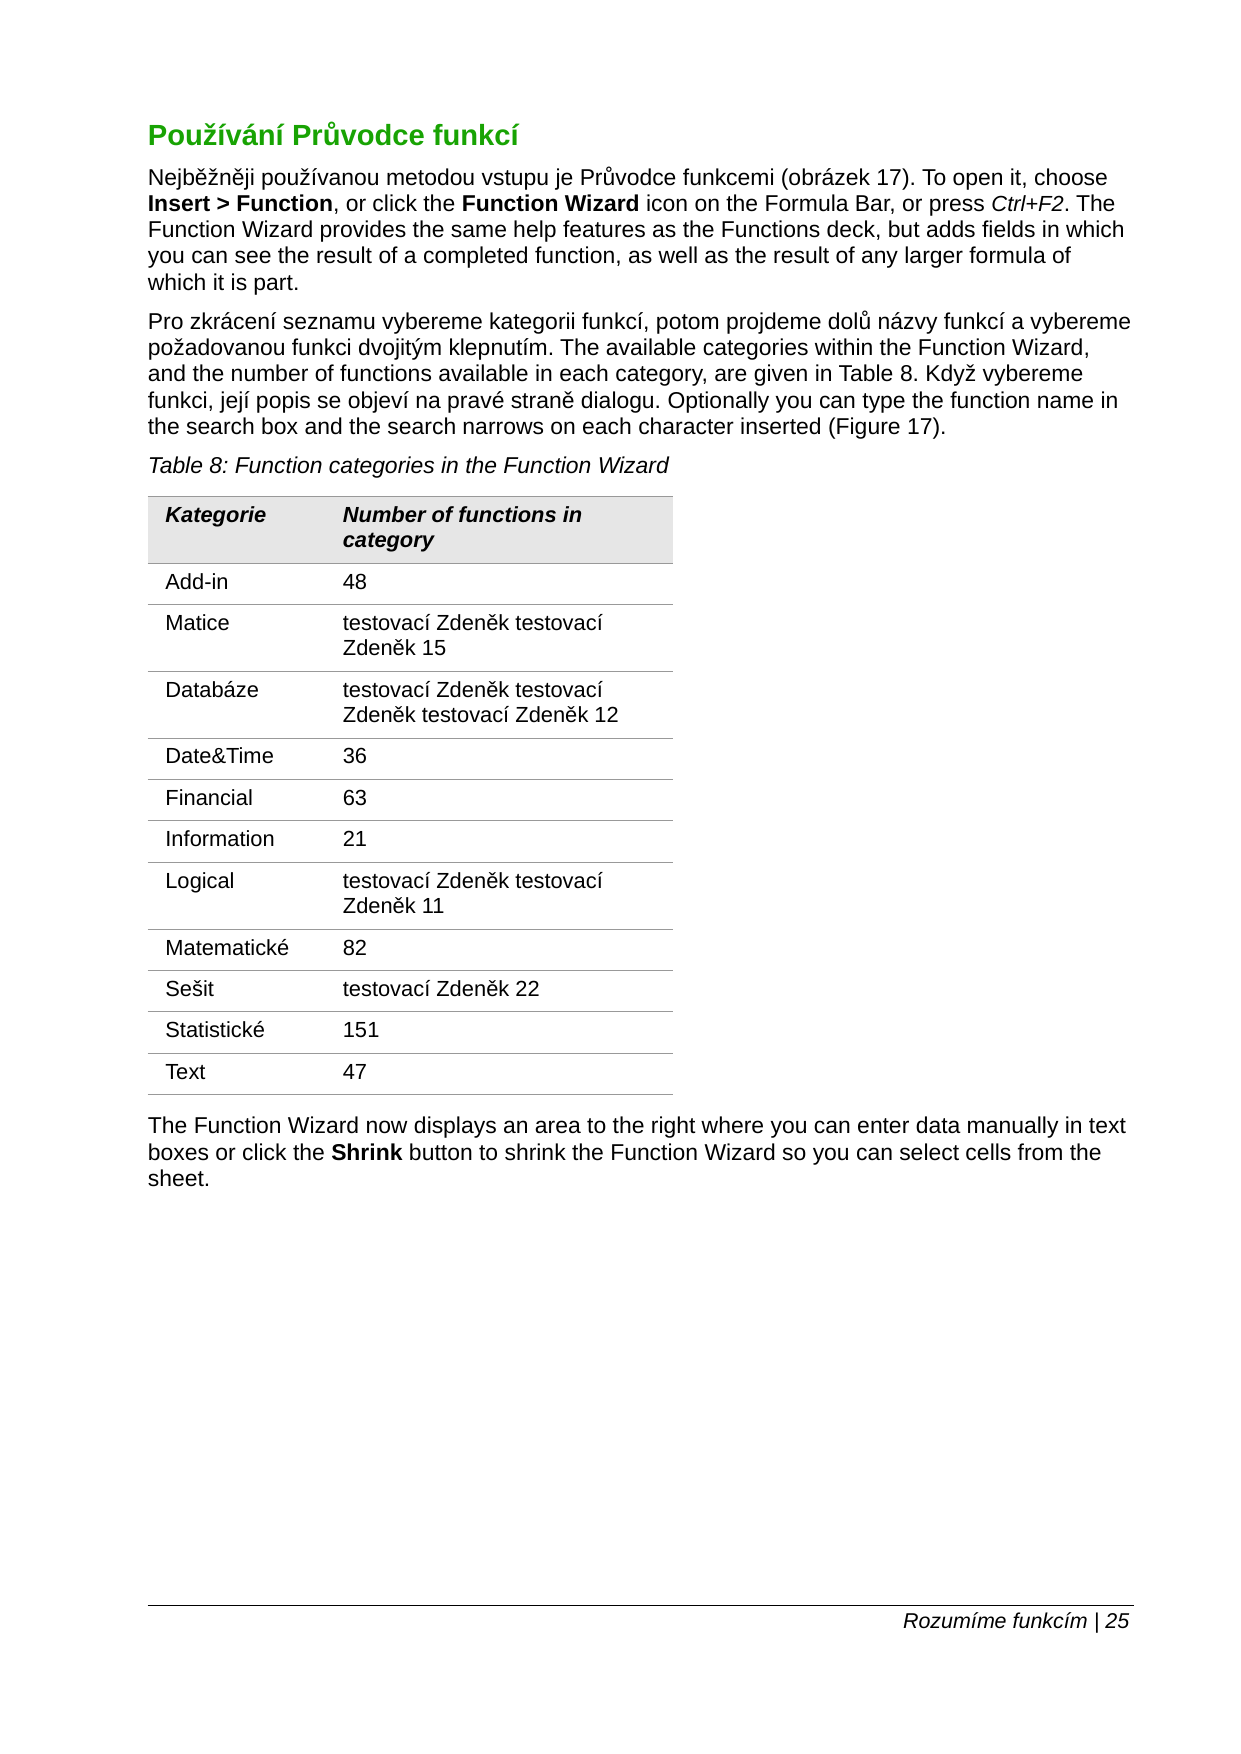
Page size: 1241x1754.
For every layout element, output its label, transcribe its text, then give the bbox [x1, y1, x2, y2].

table_cell Databáze [148, 672, 325, 737]
table_cell 21 [325, 821, 673, 862]
table_cell Statistické [148, 1012, 325, 1053]
text The Function Wizard now displays an area to the right where you can enter data manually in text boxes or click the Shrink button to shrink the Function Wizard so you can select cells from the sheet. [148, 1112, 1134, 1191]
table_header Kategorie [148, 497, 325, 563]
table_cell 63 [325, 780, 673, 820]
table_header Number of functions in category [325, 497, 673, 563]
table_cell Sešit [148, 971, 325, 1011]
table_cell Information [148, 821, 325, 862]
table_cell Date&Time [148, 739, 325, 779]
text Table 8: Function categories in the Function Wizard [148, 452, 1134, 478]
table_cell Matematické [148, 930, 325, 970]
text Pro zkrácení seznamu vybereme kategorii funkcí, potom projdeme dolů názvy funkcí a vybereme požadovanou funkci dvojitým klepnutím. The available categories within the Function Wizard, and the number of functions available in each category, are given in Table 8. Když vybereme funkci, její popis se objeví na pravé straně dialogu. Optionally you can type the function name in the search box and the search narrows on each character inserted (Figure 17). [148, 308, 1134, 439]
table_cell 48 [325, 564, 673, 604]
table_cell 47 [325, 1054, 673, 1094]
table_cell 36 [325, 739, 673, 779]
table_cell Add-in [148, 564, 325, 604]
table_cell Financial [148, 780, 325, 820]
table_cell 151 [325, 1012, 673, 1053]
table_cell testovací Zdeněk testovací Zdeněk testovací Zdeněk 12 [325, 672, 673, 737]
table_cell testovací Zdeněk testovací Zdeněk 15 [325, 605, 673, 671]
table_cell 82 [325, 930, 673, 970]
table_cell Logical [148, 863, 325, 928]
table_cell Text [148, 1054, 325, 1094]
text Nejběžněji používanou metodou vstupu je Průvodce funkcemi (obrázek 17). To open it, choose Insert > Function, or click the Function Wizard icon on the Formula Bar, or press Ctrl+F2. The Function Wizard provides the same help features as the Functions deck, but adds fields in which you can see the result of a completed function, as well as the result of any larger formula of which it is part. [148, 163, 1134, 295]
table_cell testovací Zdeněk testovací Zdeněk 11 [325, 863, 673, 928]
subtitle Používání Průvodce funkcí [148, 118, 1134, 152]
table_cell testovací Zdeněk 22 [325, 971, 673, 1011]
table_cell Matice [148, 605, 325, 671]
